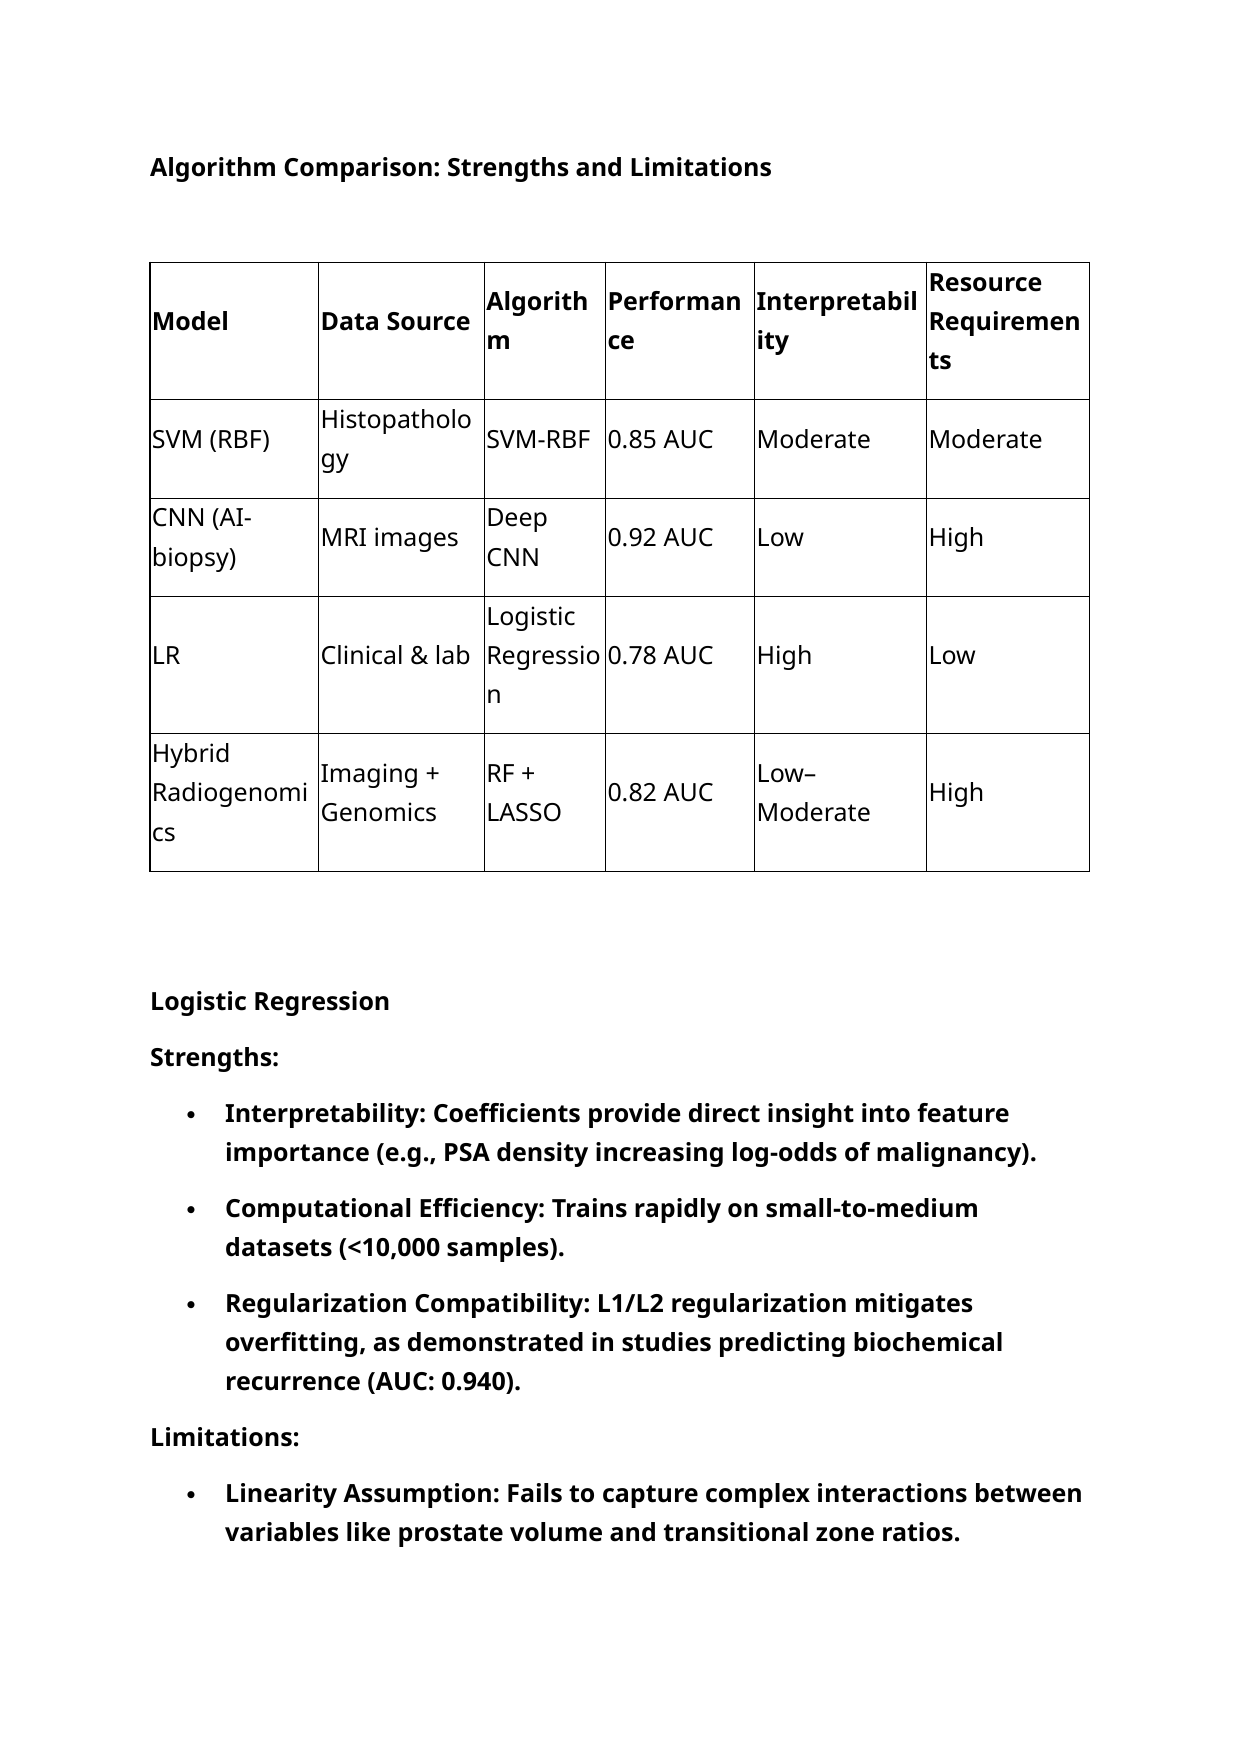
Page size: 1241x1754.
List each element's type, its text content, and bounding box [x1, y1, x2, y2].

table_header Data Source [319, 263, 484, 399]
text Limitations: [150, 1419, 1090, 1453]
table_cell High [927, 499, 1089, 596]
table_cell Clinical & lab [319, 597, 484, 733]
table_header Model [151, 263, 318, 399]
table_cell Hybrid Radiogenomics [151, 734, 318, 871]
table_cell Moderate [927, 400, 1089, 497]
table_header Algorithm [485, 263, 605, 399]
table_cell Deep CNN [485, 499, 605, 596]
table_cell Low [755, 499, 926, 596]
table_cell Low [927, 597, 1089, 733]
table_cell High [755, 597, 926, 733]
table_cell LR [151, 597, 318, 733]
table_cell CNN (AI-biopsy) [151, 499, 318, 596]
text Strengths: [150, 1039, 1090, 1073]
table_cell 0.78 AUC [606, 597, 754, 733]
list Regularization Compatibility: L1/L2 regularization mitigates overfitting, as demonstrated in studies predicting biochemical recurrence (AUC: 0.940). [187, 1285, 1090, 1398]
table_cell 0.82 AUC [606, 734, 754, 871]
table_cell SVM-RBF [485, 400, 605, 497]
table_cell 0.92 AUC [606, 499, 754, 596]
table_header Performance [606, 263, 754, 399]
table_cell Logistic Regression [485, 597, 605, 733]
table_cell 0.85 AUC [606, 400, 754, 497]
table_cell Low–Moderate [755, 734, 926, 871]
list Interpretability: Coefficients provide direct insight into feature importance (e.g., PSA density increasing log-odds of malignancy). [187, 1095, 1090, 1168]
table_header Resource Requirements [927, 263, 1089, 399]
table_cell SVM (RBF) [151, 400, 318, 497]
table_cell High [927, 734, 1089, 871]
table_cell Imaging + Genomics [319, 734, 484, 871]
table_cell MRI images [319, 499, 484, 596]
text Algorithm Comparison: Strengths and Limitations [150, 150, 1090, 184]
list Computational Efficiency: Trains rapidly on small-to-medium datasets (<10,000 samples). [187, 1190, 1090, 1263]
table_cell RF + LASSO [485, 734, 605, 871]
table_header Interpretability [755, 263, 926, 399]
list Linearity Assumption: Fails to capture complex interactions between variables like prostate volume and transitional zone ratios. [187, 1475, 1090, 1548]
table_cell Moderate [755, 400, 926, 497]
text Logistic Regression [150, 983, 1090, 1018]
table_cell Histopathology [319, 400, 484, 497]
